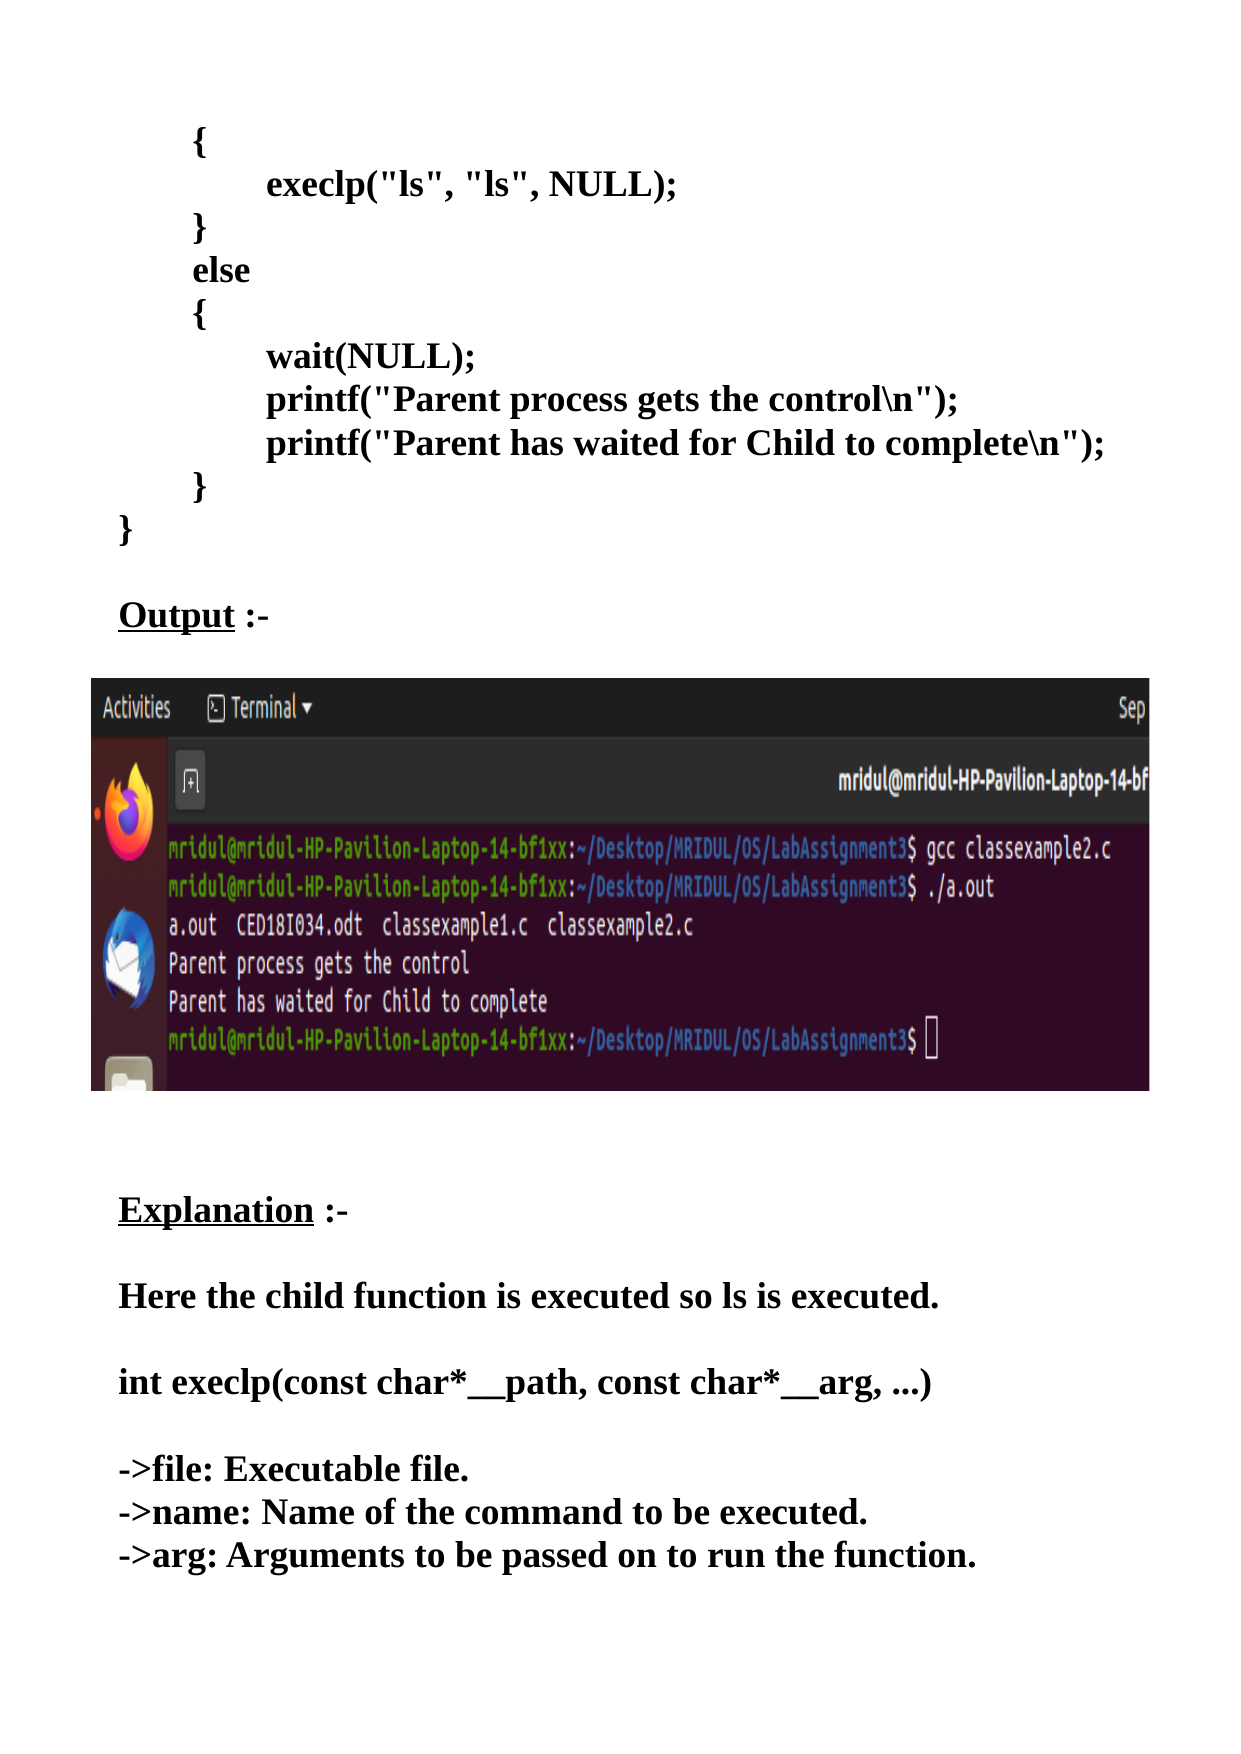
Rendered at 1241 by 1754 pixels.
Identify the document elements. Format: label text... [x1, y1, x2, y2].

text int execlp(const char*__path, const char*__arg, ...) [118, 1360, 1122, 1403]
text } [118, 506, 1122, 549]
text ->arg: Arguments to be passed on to run the function. [118, 1532, 1122, 1575]
text Output :- [118, 592, 1122, 636]
text ->file: Executable file. [118, 1446, 1122, 1489]
text execlp("ls", "ls", NULL); [118, 161, 1122, 204]
text printf("Parent process gets the control\n"); [118, 377, 1122, 420]
text printf("Parent has waited for Child to complete\n"); [118, 420, 1122, 463]
text { [118, 291, 1122, 334]
text else [118, 247, 1122, 291]
text { [118, 118, 1122, 161]
text ->name: Name of the command to be executed. [118, 1489, 1122, 1532]
text Here the child function is executed so ls is executed. [118, 1273, 1122, 1317]
text } [118, 463, 1122, 506]
text } [118, 204, 1122, 247]
text Explanation :- [118, 1187, 1122, 1230]
text wait(NULL); [118, 334, 1122, 377]
